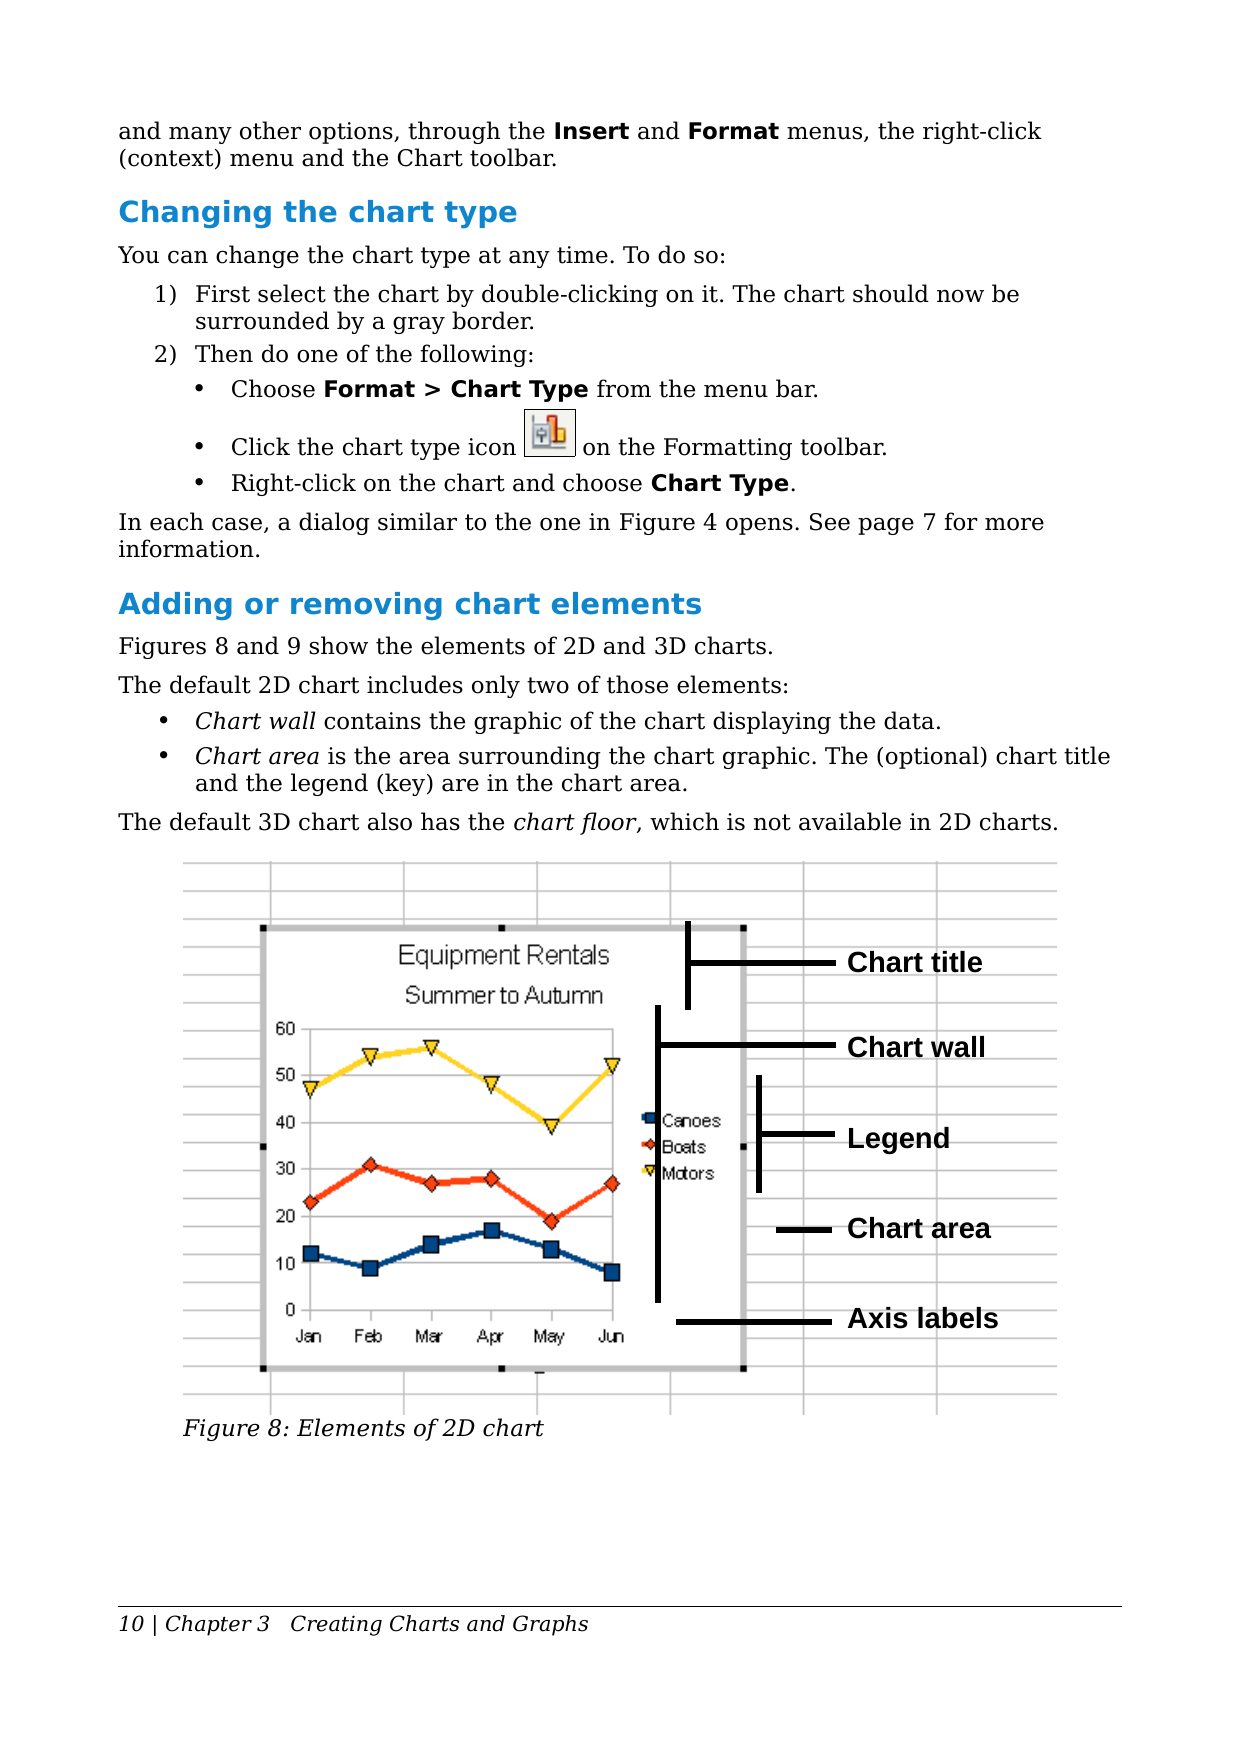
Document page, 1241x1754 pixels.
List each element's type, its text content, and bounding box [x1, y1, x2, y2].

text and many other options, through the Insert and Format menus, the right-click (context) menu and the Chart toolbar. [118, 118, 1122, 171]
text The default 3D chart also has the chart floor, which is not available in 2D charts. [118, 809, 1122, 836]
picture [183, 861, 1058, 1415]
list Choose Format > Chart Type from the menu bar. [192, 374, 1122, 403]
list First select the chart by double-clicking on it. The chart should now be surrounded by a gray border. [177, 281, 1122, 334]
picture [525, 410, 575, 456]
subtitle Adding or removing chart elements [118, 587, 1122, 621]
subtitle Changing the chart type [118, 196, 1122, 230]
list Then do one of the following: [177, 341, 1122, 367]
list Chart area is the area surrounding the chart graphic. The (optional) chart title and the legend (key) are in the chart area. [156, 741, 1122, 797]
text You can change the chart type at any time. To do so: [118, 242, 1122, 269]
text Figures 8 and 9 show the elements of 2D and 3D charts. [118, 633, 1122, 660]
text In each case, a dialog similar to the one in Figure 4 opens. See page 7 for more information. [118, 509, 1122, 563]
list Click the chart type icon on the Formatting toolbar. [192, 409, 1122, 462]
list The default 2D chart includes only two of those elements: [118, 673, 1122, 699]
list Chart wall contains the graphic of the chart displaying the data. [156, 706, 1122, 735]
list Right-click on the chart and choose Chart Type. [192, 468, 1122, 497]
text Figure 8: Elements of 2D chart [183, 1415, 1057, 1441]
